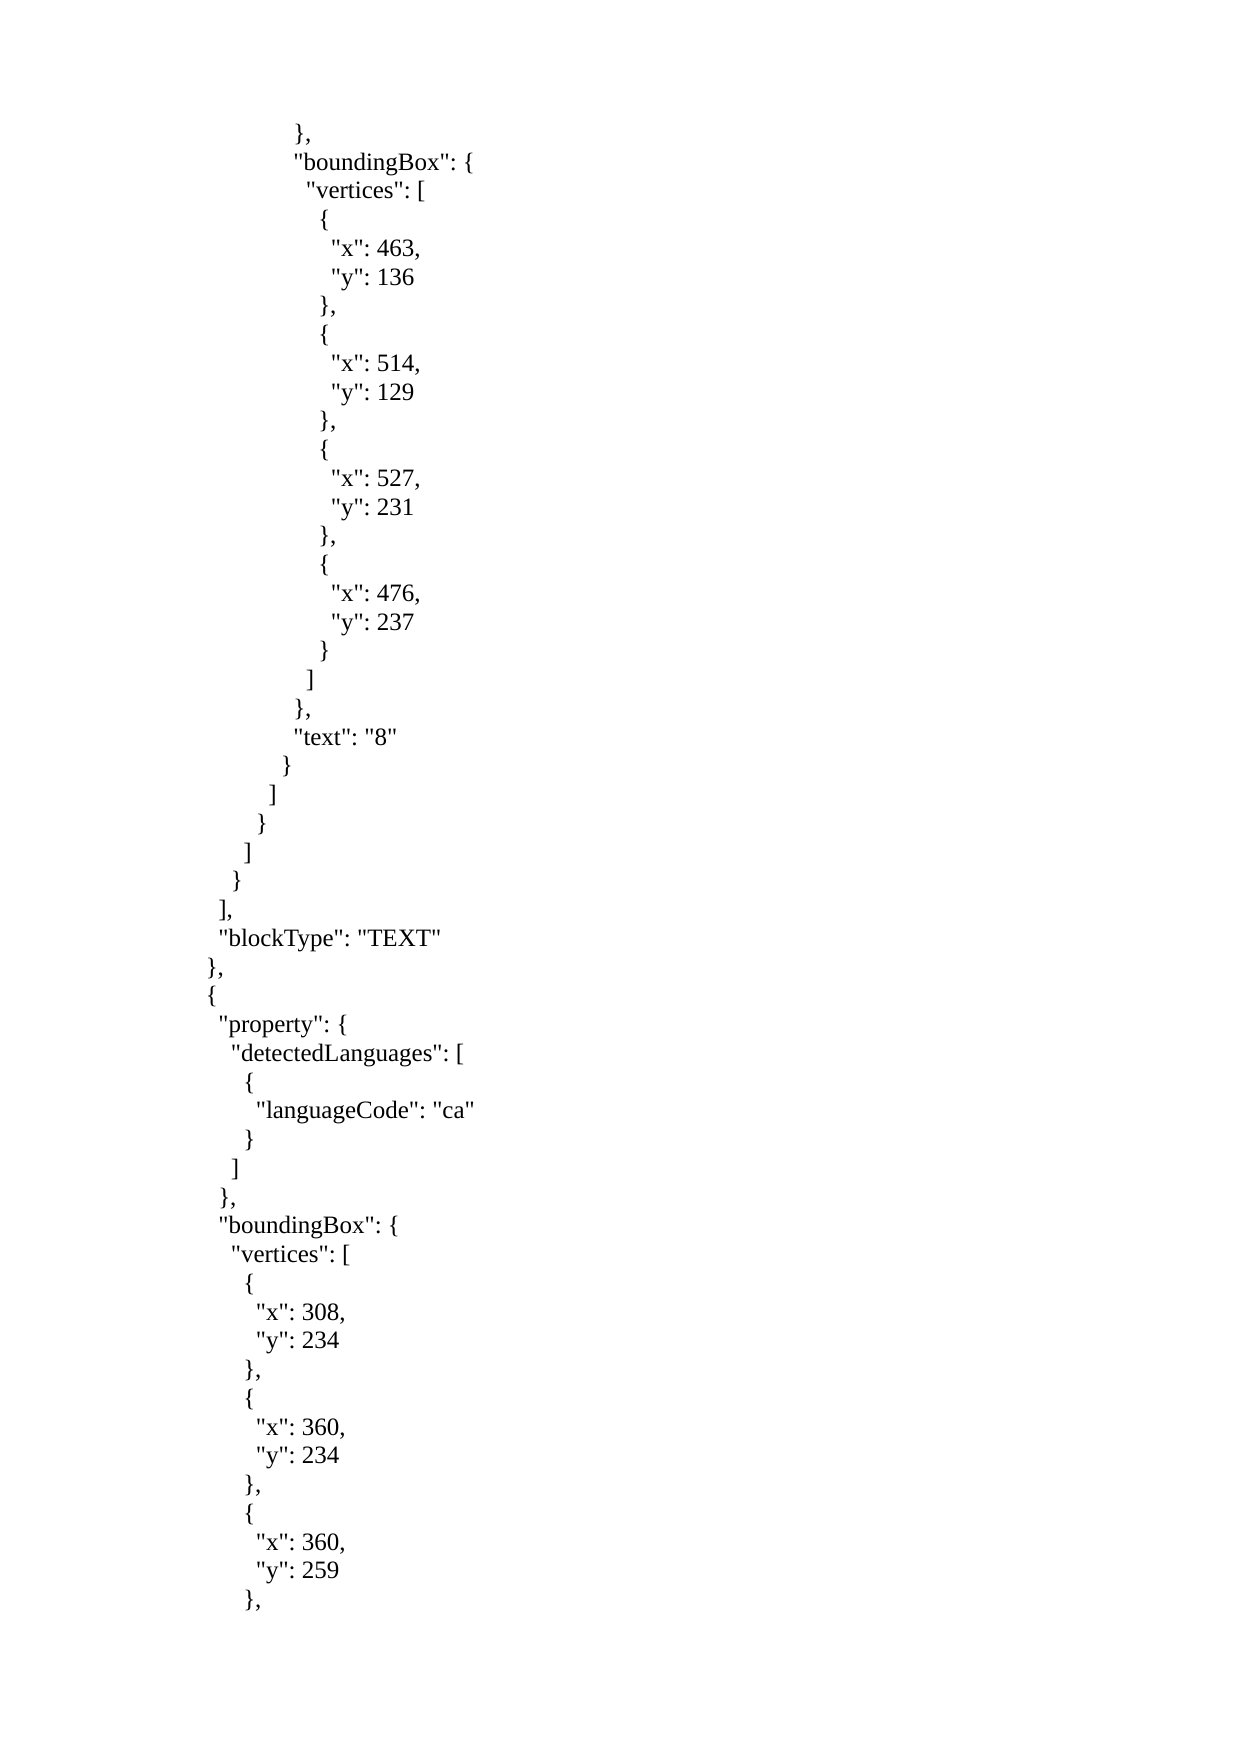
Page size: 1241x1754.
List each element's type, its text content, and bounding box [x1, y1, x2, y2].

text "vertices": [ [118, 1239, 1122, 1268]
text }, [118, 693, 1122, 722]
text ], [118, 894, 1122, 923]
text }, [118, 1584, 1122, 1613]
text }, [118, 406, 1122, 434]
text }, [118, 118, 1122, 147]
text }, [118, 291, 1122, 319]
text "boundingBox": { [118, 1211, 1122, 1239]
text { [118, 319, 1122, 348]
text "x": 308, [118, 1297, 1122, 1326]
text "x": 463, [118, 233, 1122, 262]
text "languageCode": "ca" [118, 1096, 1122, 1124]
text { [118, 1498, 1122, 1527]
text "x": 514, [118, 348, 1122, 377]
text { [118, 981, 1122, 1009]
text }, [118, 1182, 1122, 1211]
text "y": 234 [118, 1441, 1122, 1469]
text }, [118, 1469, 1122, 1498]
text { [118, 549, 1122, 578]
text "boundingBox": { [118, 147, 1122, 176]
text "detectedLanguages": [ [118, 1038, 1122, 1067]
text }, [118, 952, 1122, 981]
text } [118, 808, 1122, 837]
text { [118, 1383, 1122, 1412]
text "x": 360, [118, 1412, 1122, 1441]
text "property": { [118, 1009, 1122, 1038]
text "y": 234 [118, 1326, 1122, 1354]
text "x": 527, [118, 463, 1122, 492]
text } [118, 751, 1122, 779]
text "y": 136 [118, 262, 1122, 291]
text "blockType": "TEXT" [118, 923, 1122, 952]
text "y": 231 [118, 492, 1122, 521]
text "x": 360, [118, 1527, 1122, 1556]
text { [118, 1067, 1122, 1096]
text { [118, 204, 1122, 233]
text ] [118, 664, 1122, 693]
text { [118, 1268, 1122, 1297]
text ] [118, 1153, 1122, 1182]
text } [118, 866, 1122, 894]
text "y": 129 [118, 377, 1122, 406]
text "vertices": [ [118, 176, 1122, 204]
text { [118, 434, 1122, 463]
text "y": 259 [118, 1556, 1122, 1584]
text }, [118, 1354, 1122, 1383]
text "x": 476, [118, 578, 1122, 607]
text } [118, 1124, 1122, 1153]
text "y": 237 [118, 607, 1122, 636]
text ] [118, 779, 1122, 808]
text } [118, 636, 1122, 664]
text }, [118, 521, 1122, 549]
text "text": "8" [118, 722, 1122, 751]
text ] [118, 837, 1122, 866]
